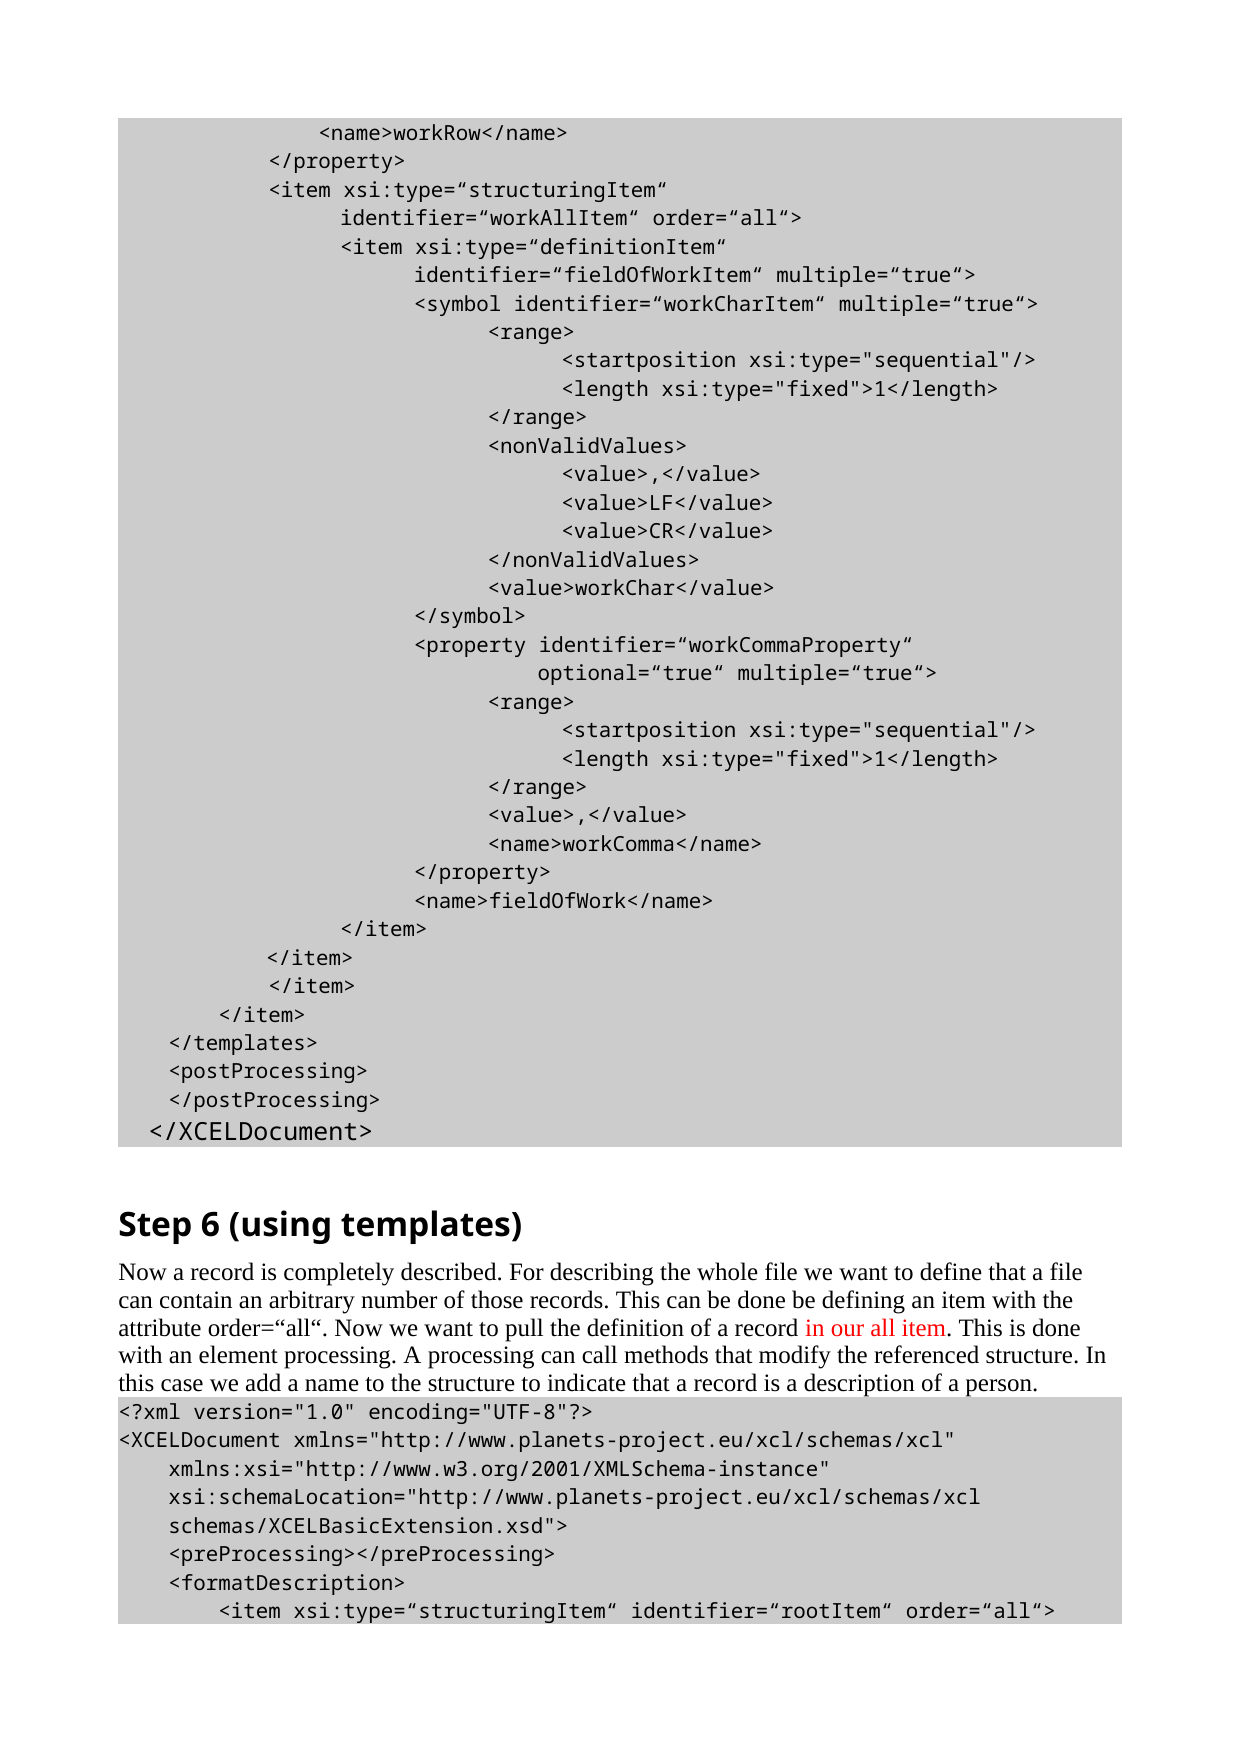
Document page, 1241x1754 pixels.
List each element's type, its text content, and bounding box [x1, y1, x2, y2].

text </item> [118, 914, 1122, 943]
text optional=“true“ multiple=“true“> [118, 658, 1122, 687]
text <?xml version="1.0" encoding="UTF-8"?> [118, 1397, 1122, 1425]
text <formatDescription> [118, 1568, 1122, 1596]
text </nonValidValues> [118, 545, 1122, 573]
text <startposition xsi:type="sequential"/> [118, 346, 1122, 374]
text <postProcessing> [118, 1057, 1122, 1085]
text </item> [118, 943, 1122, 971]
text <name>workRow</name> [118, 118, 1122, 147]
text <item xsi:type=“structuringItem“ [118, 175, 1122, 203]
text <value>LF</value> [118, 488, 1122, 516]
text <value>workChar</value> [118, 573, 1122, 602]
subtitle Step 6 (using templates) [118, 1200, 1122, 1246]
text </range> [118, 402, 1122, 431]
text <XCELDocument xmlns="http://www.planets-project.eu/xcl/schemas/xcl" [118, 1425, 1122, 1454]
text <range> [118, 687, 1122, 715]
text </templates> [118, 1028, 1122, 1057]
text </symbol> [118, 602, 1122, 630]
text </item> [118, 1000, 1122, 1028]
text <nonValidValues> [118, 431, 1122, 459]
text <name>workComma</name> [118, 829, 1122, 857]
text <item xsi:type=“definitionItem“ [118, 232, 1122, 260]
text <preProcessing></preProcessing> [118, 1539, 1122, 1568]
text <symbol identifier=“workCharItem“ multiple=“true“> <range> [118, 289, 1122, 346]
text identifier=“fieldOfWorkItem“ multiple=“true“> [118, 260, 1122, 289]
text <item xsi:type=“structuringItem“ identifier=“rootItem“ order=“all“> [118, 1596, 1122, 1624]
text </property> [118, 857, 1122, 886]
text <value>,</value> [118, 459, 1122, 488]
text identifier=“workAllItem“ order=“all“> [118, 203, 1122, 232]
text </XCELDocument> [118, 1113, 1122, 1147]
text </postProcessing> [118, 1085, 1122, 1113]
text <value>CR</value> [118, 516, 1122, 545]
text <property identifier=“workCommaProperty“ [118, 630, 1122, 658]
text <name>fieldOfWork</name> [118, 886, 1122, 914]
text xmlns:xsi="http://www.w3.org/2001/XMLSchema-instance" [118, 1454, 1122, 1482]
text schemas/XCELBasicExtension.xsd"> [118, 1511, 1122, 1539]
text <length xsi:type="fixed">1</length> [118, 374, 1122, 402]
text </range> [118, 772, 1122, 801]
text </item> [118, 971, 1122, 1000]
text <value>,</value> [118, 801, 1122, 829]
text xsi:schemaLocation="http://www.planets-project.eu/xcl/schemas/xcl [118, 1482, 1122, 1511]
text <length xsi:type="fixed">1</length> [118, 744, 1122, 772]
text </property> [118, 147, 1122, 175]
text Now a record is completely described. For describing the whole file we want to define that a file can contain an arbitrary number of those records. This can be done be defining an item with the attribute order=“all“. Now we want to pull the definition of a record in our all item. This is done with an element processing. A processing can call methods that modify the referenced structure. In this case we add a name to the structure to indicate that a record is a description of a person. [118, 1258, 1122, 1397]
text <startposition xsi:type="sequential"/> [118, 715, 1122, 744]
